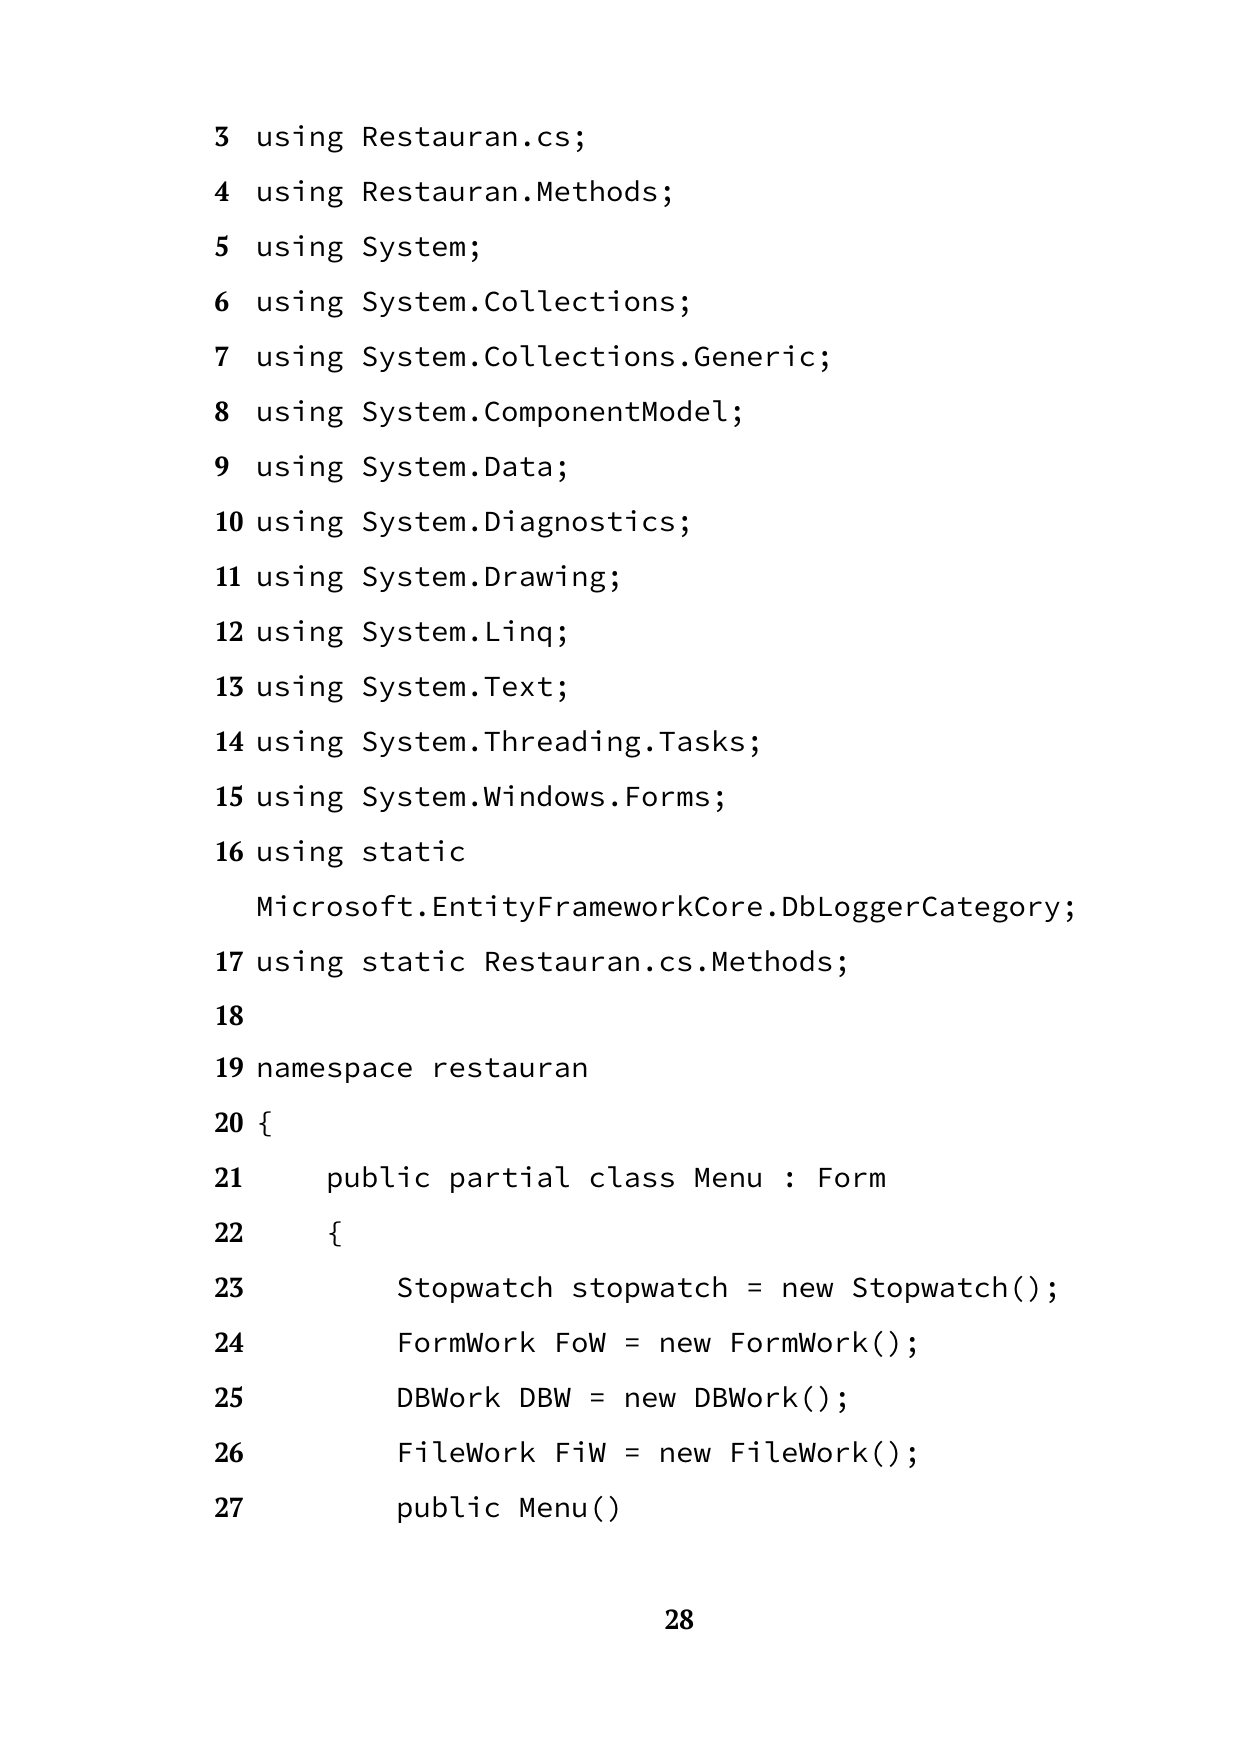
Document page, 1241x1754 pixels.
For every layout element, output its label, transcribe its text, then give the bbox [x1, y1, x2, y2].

list using System.Diagnostics; [214, 503, 1181, 540]
list using Restauran.cs; [214, 118, 1181, 155]
list using System.Collections; [214, 283, 1181, 320]
list using System.ComponentModel; [214, 393, 1181, 430]
list using System.Threading.Tasks; [214, 723, 1181, 760]
list namespace restauran [214, 1048, 1181, 1085]
list public partial class Menu : Form [214, 1158, 1181, 1195]
list { [214, 1103, 1181, 1140]
list using System.Windows.Forms; [214, 778, 1181, 815]
list FileWork FiW = new FileWork(); [214, 1433, 1181, 1470]
list Stopwatch stopwatch = new Stopwatch(); [214, 1268, 1181, 1305]
list { [214, 1213, 1181, 1250]
list using System.Text; [214, 668, 1181, 705]
list using System.Data; [214, 448, 1181, 485]
list using System; [214, 228, 1181, 265]
list using static Microsoft.EntityFrameworkCore.DbLoggerCategory; [214, 833, 1181, 925]
list using static Restauran.cs.Methods; [214, 943, 1181, 980]
list DBWork DBW = new DBWork(); [214, 1378, 1181, 1415]
list using System.Drawing; [214, 558, 1181, 595]
list FormWork FoW = new FormWork(); [214, 1323, 1181, 1360]
list using Restauran.Methods; [214, 173, 1181, 210]
list using System.Linq; [214, 613, 1181, 650]
list using System.Collections.Generic; [214, 338, 1181, 375]
list public Menu() [214, 1488, 1181, 1525]
